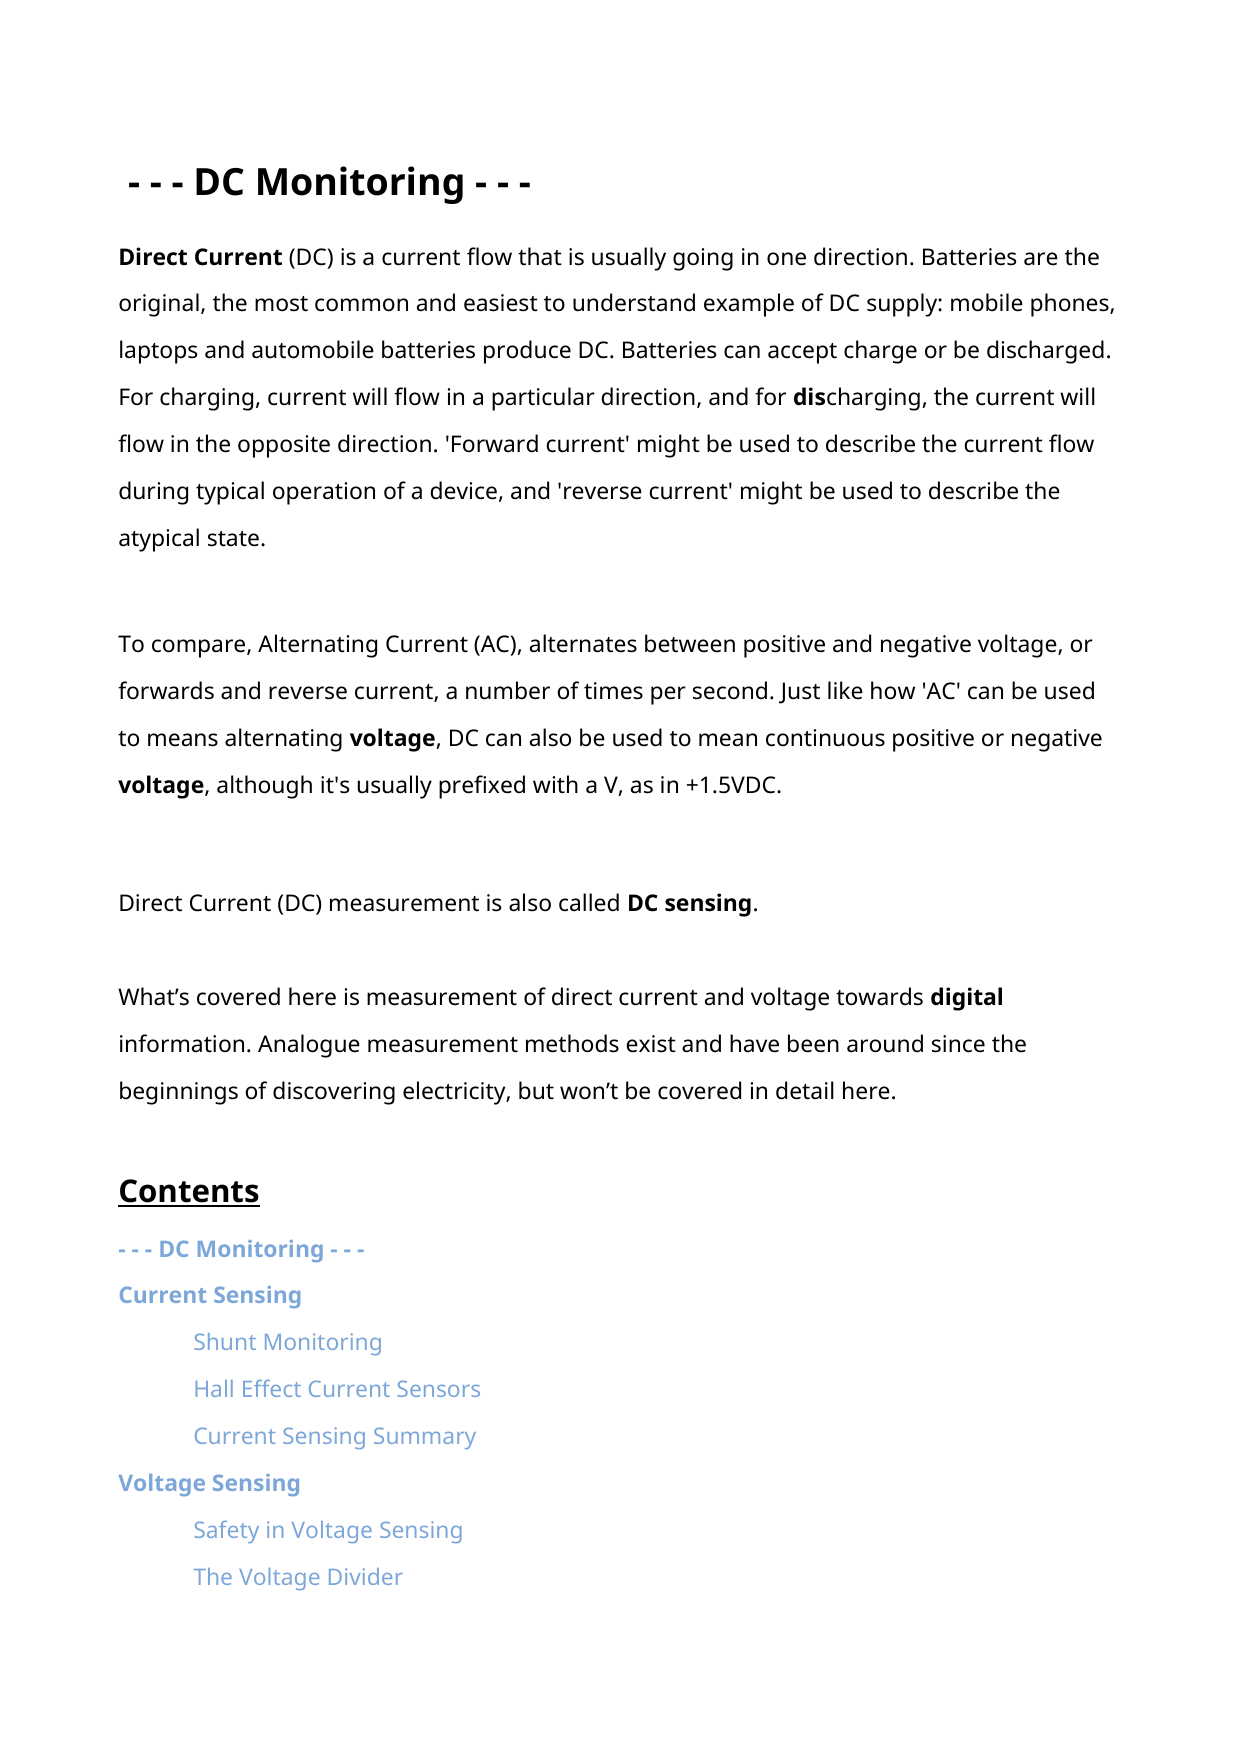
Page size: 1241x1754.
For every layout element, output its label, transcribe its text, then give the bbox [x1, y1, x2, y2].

text The Voltage Divider [118, 1561, 1122, 1592]
text What’s covered here is measurement of direct current and voltage towards digital information. Analogue measurement methods exist and have been around since the beginnings of discovering electricity, but won’t be covered in detail here. [118, 981, 1122, 1106]
text Hall Effect Current Sensors [118, 1373, 1122, 1404]
text Contents [118, 1169, 1122, 1211]
text - - - DC Monitoring - - - [118, 1232, 1122, 1264]
text To compare, Alternating Current (AC), alternates between positive and negative voltage, or forwards and reverse current, a number of times per second. Just like how 'AC' can be used to means alternating voltage, DC can also be used to mean continuous positive or negative voltage, although it's usually prefixed with a V, as in +1.5VDC. [118, 628, 1122, 800]
text Voltage Sensing [118, 1467, 1122, 1498]
text Direct Current (DC) is a current flow that is usually going in one direction. Batteries are the original, the most common and easiest to understand example of DC supply: mobile phones, laptops and automobile batteries produce DC. Batteries can accept charge or be discharged. For charging, current will flow in a particular direction, and for discharging, the current will flow in the opposite direction. 'Forward current' might be used to describe the current flow during typical operation of a device, and 'reverse current' might be used to describe the atypical state. [118, 241, 1122, 553]
subtitle - - - DC Monitoring - - - [118, 156, 1122, 207]
text Shunt Monitoring [118, 1326, 1122, 1357]
text Direct Current (DC) measurement is also called DC sensing. [118, 887, 1122, 919]
text Current Sensing Summary [118, 1420, 1122, 1451]
text Safety in Voltage Sensing [118, 1514, 1122, 1545]
text Current Sensing [118, 1279, 1122, 1311]
